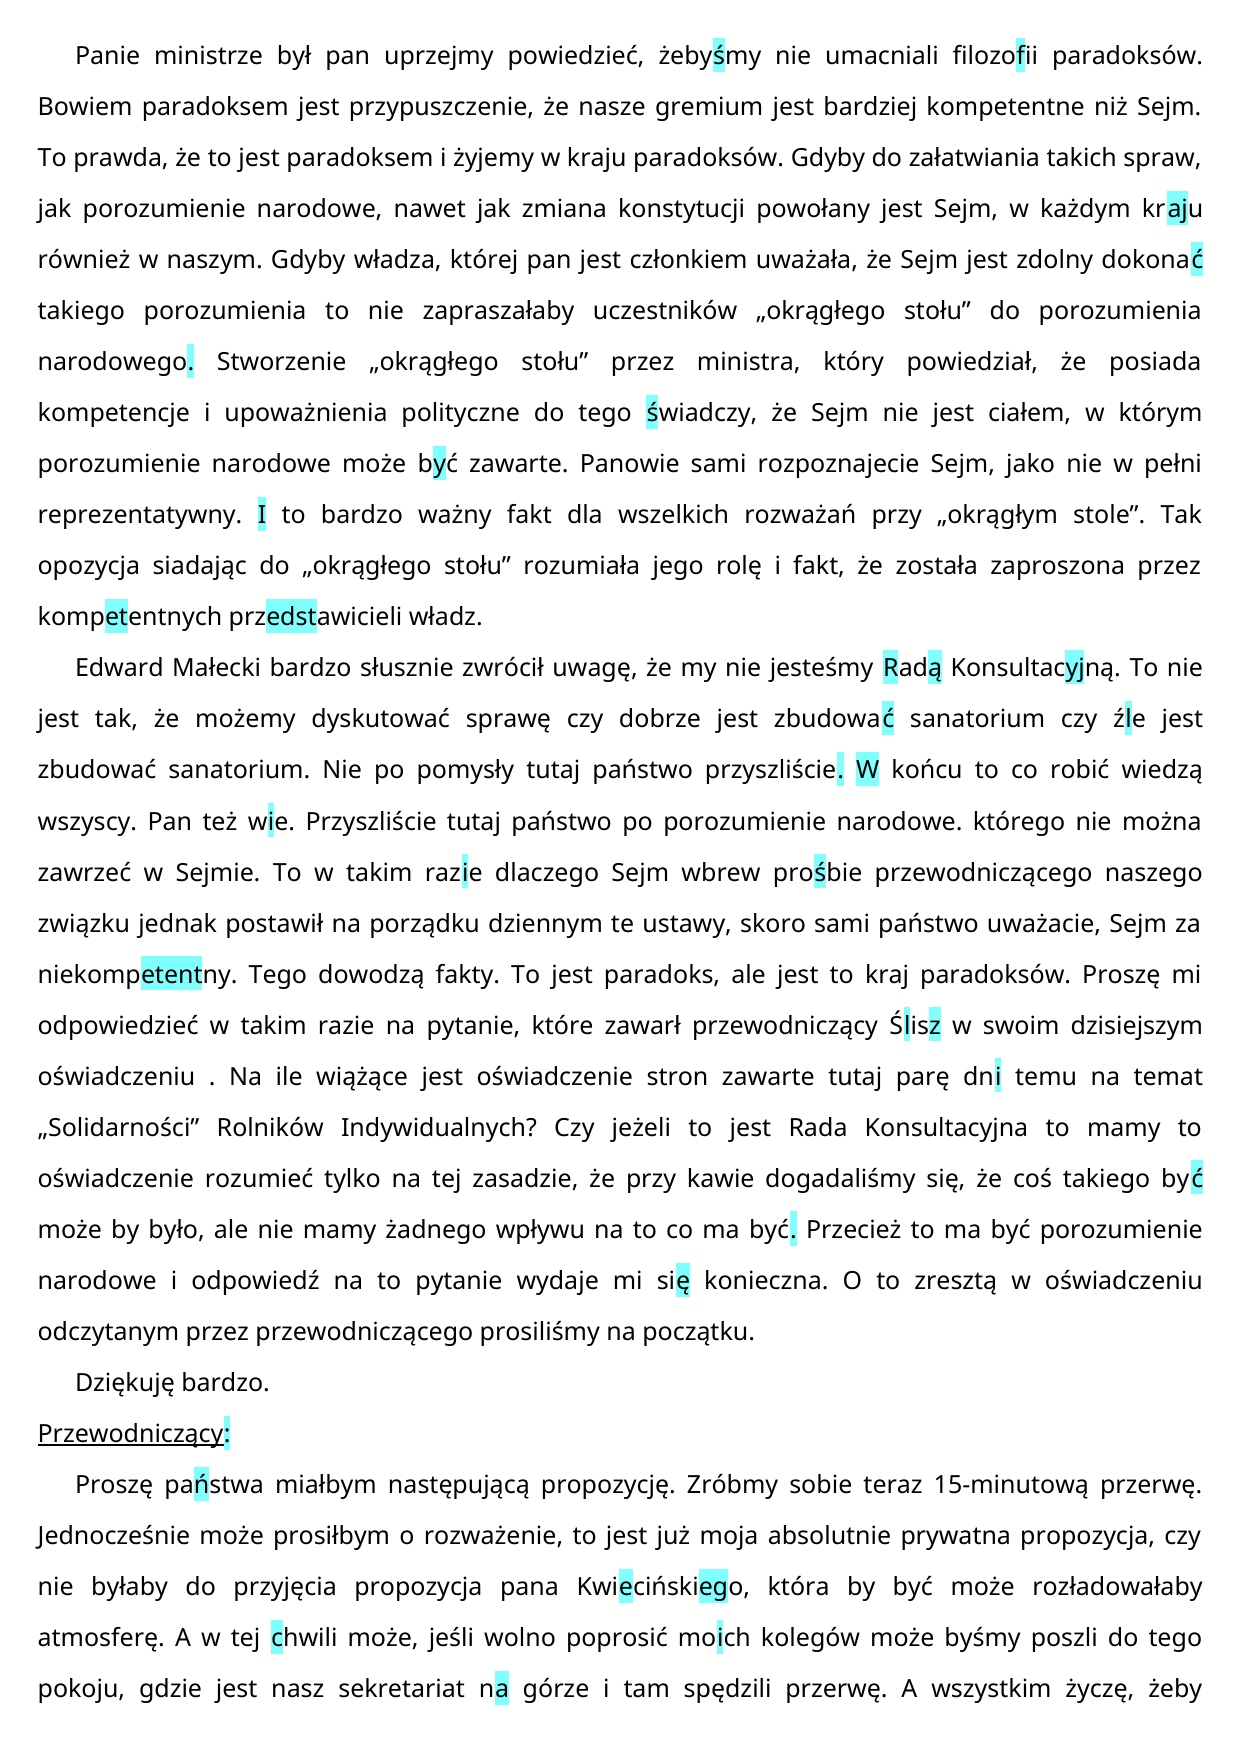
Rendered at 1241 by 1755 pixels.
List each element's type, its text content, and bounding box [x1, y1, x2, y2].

text Proszę państwa miałbym następującą propozycję. Zróbmy sobie teraz 15-minutową przerwę. Jednocześnie może prosiłbym o rozważenie, to jest już moja absolutnie prywatna propozycja, czy nie byłaby do przyjęcia propozycja pana Kwiecińskiego, która by być może rozładowałaby atmosferę. A w tej chwili może, jeśli wolno poprosić moich kolegów może byśmy poszli do tego pokoju, gdzie jest nasz sekretariat na górze i tam spędzili przerwę. A wszystkim życzę, żeby [37, 1467, 1203, 1705]
text Panie ministrze był pan uprzejmy powiedzieć, żebyśmy nie umacniali filozofii paradoksów. Bowiem paradoksem jest przypuszczenie, że nasze gremium jest bardziej kompetentne niż Sejm. To prawda, że to jest paradoksem i żyjemy w kraju paradoksów. Gdyby do załatwiania takich spraw, jak porozumienie narodowe, nawet jak zmiana konstytucji powołany jest Sejm, w każdym kraju również w naszym. Gdyby władza, której pan jest członkiem uważała, że Sejm jest zdolny dokonać takiego porozumienia to nie zapraszałaby uczestników „okrągłego stołu” do porozumienia narodowego. Stworzenie „okrągłego stołu” przez ministra, który powiedział, że posiada kompetencje i upoważnienia polityczne do tego świadczy, że Sejm nie jest ciałem, w którym porozumienie narodowe może być zawarte. Panowie sami rozpoznajecie Sejm, jako nie w pełni reprezentatywny. I to bardzo ważny fakt dla wszelkich rozważań przy „okrągłym stole”. Tak opozycja siadając do „okrągłego stołu” rozumiała jego rolę i fakt, że została zaproszona przez kompetentnych przedstawicieli władz. [37, 37, 1203, 633]
text Edward Małecki bardzo słusznie zwrócił uwagę, że my nie jesteśmy Radą Konsultacyjną. To nie jest tak, że możemy dyskutować sprawę czy dobrze jest zbudować sanatorium czy źle jest zbudować sanatorium. Nie po pomysły tutaj państwo przyszliście. W końcu to co robić wiedzą wszyscy. Pan też wie. Przyszliście tutaj państwo po porozumienie narodowe. którego nie można zawrzeć w Sejmie. To w takim razie dlaczego Sejm wbrew prośbie przewodniczącego naszego związku jednak postawił na porządku dziennym te ustawy, skoro sami państwo uważacie, Sejm za niekompetentny. Tego dowodzą fakty. To jest paradoks, ale jest to kraj paradoksów. Proszę mi odpowiedzieć w takim razie na pytanie, które zawarł przewodniczący Ślisz w swoim dzisiejszym oświadczeniu . Na ile wiążące jest oświadczenie stron zawarte tutaj parę dni temu na temat „Solidarności” Rolników Indywidualnych? Czy jeżeli to jest Rada Konsultacyjna to mamy to oświadczenie rozumieć tylko na tej zasadzie, że przy kawie dogadaliśmy się, że coś takiego być może by było, ale nie mamy żadnego wpływu na to co ma być. Przecież to ma być porozumienie narodowe i odpowiedź na to pytanie wydaje mi się konieczna. O to zresztą w oświadczeniu odczytanym przez przewodniczącego prosiliśmy na początku. [37, 650, 1203, 1348]
text Przewodniczący: [37, 1416, 1203, 1450]
text Dziękuję bardzo. [37, 1364, 1203, 1399]
